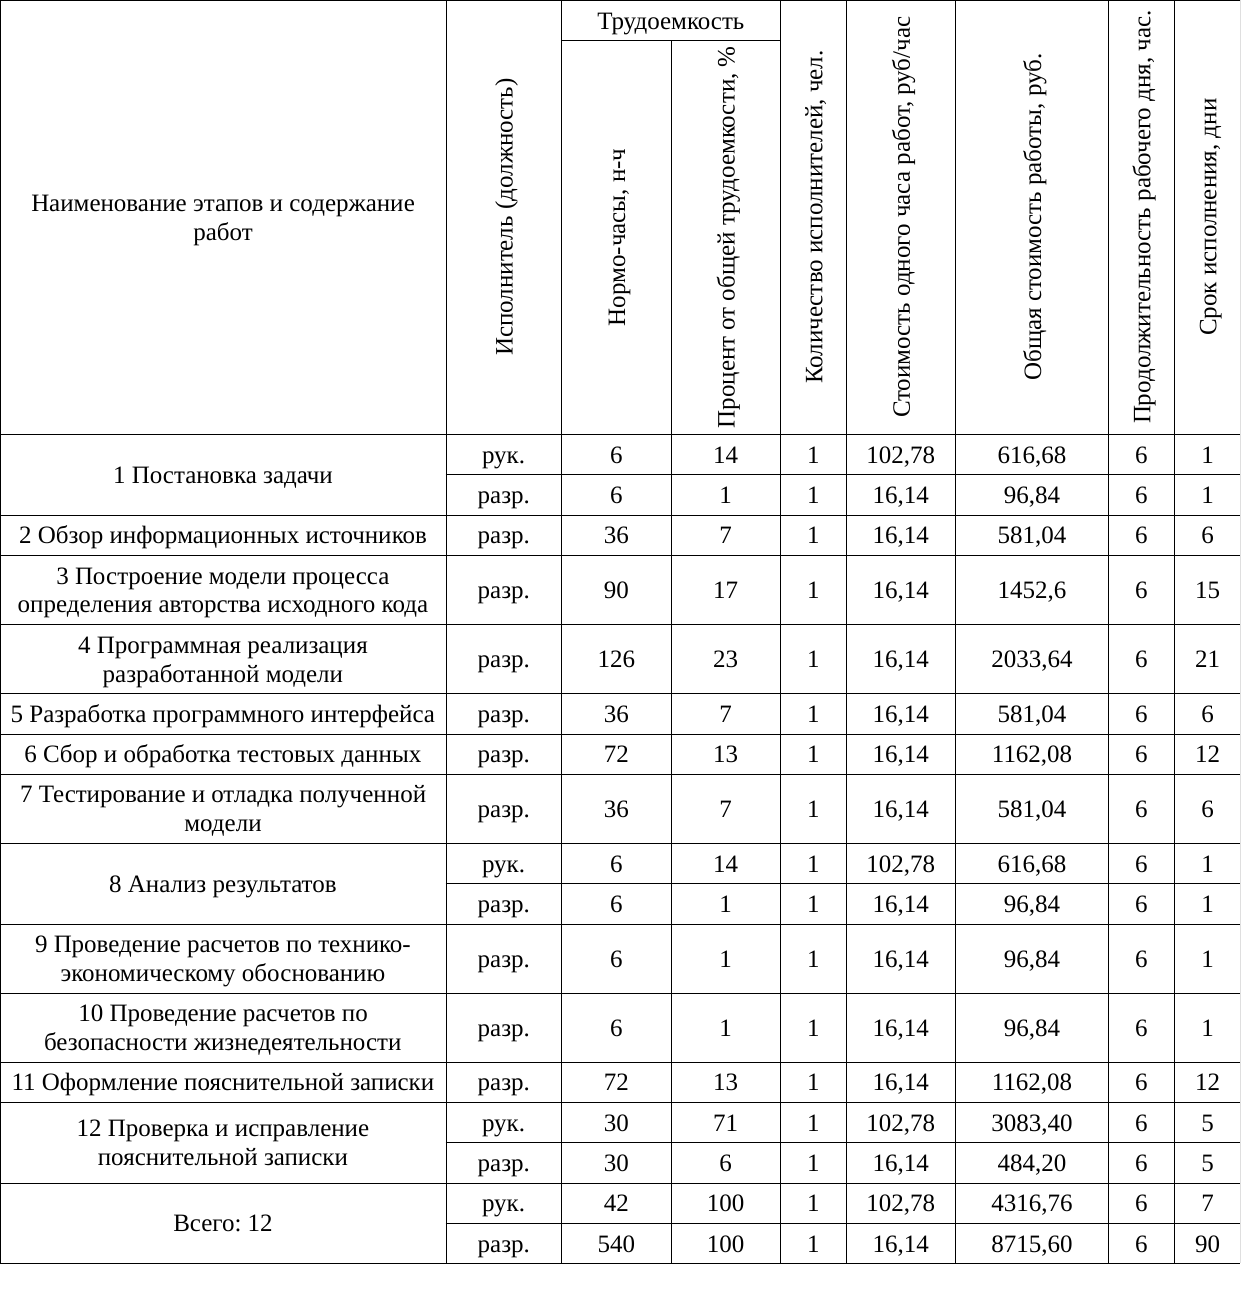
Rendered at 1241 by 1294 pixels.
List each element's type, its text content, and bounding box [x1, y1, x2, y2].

table_cell разр. [447, 884, 561, 923]
table_cell 540 [562, 1224, 671, 1263]
table_header Стоимость одного часа работ, руб/час [847, 1, 955, 434]
table_cell 6 [1109, 694, 1174, 733]
table_cell 16,14 [847, 925, 955, 992]
table_cell 6 [1109, 556, 1174, 624]
table_cell 616,68 [956, 844, 1108, 883]
table_cell рук. [447, 435, 561, 474]
table_header Исполнитель (должность) [447, 1, 561, 434]
table_cell 42 [562, 1184, 671, 1223]
table_cell 4316,76 [956, 1184, 1108, 1223]
table_cell 96,84 [956, 925, 1108, 992]
table_cell 12 Проверка и исправление пояснительной записки [1, 1103, 446, 1182]
table_cell 16,14 [847, 735, 955, 774]
table_cell разр. [447, 735, 561, 774]
table_cell 5 [1175, 1103, 1240, 1142]
table_cell Нормо-часы, н-ч [562, 41, 671, 434]
table_cell разр. [447, 625, 561, 693]
table_cell 16,14 [847, 1063, 955, 1102]
table_cell 102,78 [847, 1103, 955, 1142]
table_cell 1 [1175, 844, 1240, 883]
table_cell 17 [672, 556, 780, 624]
table_cell 2033,64 [956, 625, 1108, 693]
table_cell 13 [672, 735, 780, 774]
table_cell 23 [672, 625, 780, 693]
table_cell 6 [1109, 516, 1174, 555]
table_cell 1 [781, 1103, 846, 1142]
table_cell 21 [1175, 625, 1240, 693]
table_cell 16,14 [847, 556, 955, 624]
table_cell 484,20 [956, 1143, 1108, 1182]
table_cell 13 [672, 1063, 780, 1102]
table_cell 3083,40 [956, 1103, 1108, 1142]
table_cell 102,78 [847, 435, 955, 474]
table_cell 1 [781, 1143, 846, 1182]
table_cell 1 [1175, 925, 1240, 992]
table_cell 1 [781, 694, 846, 733]
table_cell 6 [1109, 1184, 1174, 1223]
table_cell 16,14 [847, 516, 955, 555]
table_cell 1 [781, 475, 846, 515]
table_cell 1 [781, 556, 846, 624]
table_cell разр. [447, 994, 561, 1062]
table_cell 581,04 [956, 516, 1108, 555]
table_cell 1 Постановка задачи [1, 435, 446, 515]
table_cell 1 [1175, 994, 1240, 1062]
table_cell 96,84 [956, 994, 1108, 1062]
table_cell 6 [1109, 925, 1174, 992]
table_cell 12 [1175, 1063, 1240, 1102]
table_cell 6 [562, 475, 671, 515]
table_cell 1 [672, 925, 780, 992]
table_cell 6 [1109, 625, 1174, 693]
table_cell 90 [1175, 1224, 1240, 1263]
table_cell разр. [447, 925, 561, 992]
table_cell разр. [447, 556, 561, 624]
table_cell 36 [562, 516, 671, 555]
table_cell рук. [447, 1103, 561, 1142]
table_cell Всего: 12 [1, 1184, 446, 1263]
table_cell 5 Разработка программного интерфейса [1, 694, 446, 733]
table_cell 30 [562, 1103, 671, 1142]
table_cell разр. [447, 516, 561, 555]
table_cell 6 [1175, 694, 1240, 733]
table_cell 616,68 [956, 435, 1108, 474]
table_cell 8715,60 [956, 1224, 1108, 1263]
table_cell 1 [781, 1224, 846, 1263]
table_cell 8 Анализ результатов [1, 844, 446, 923]
table_cell разр. [447, 1143, 561, 1182]
table_header Общая стоимость работы, руб. [956, 1, 1108, 434]
table_cell 3 Построение модели процесса определения авторства исходного кода [1, 556, 446, 624]
table_cell 102,78 [847, 1184, 955, 1223]
table_cell 6 [1109, 1063, 1174, 1102]
table_cell 1 [781, 1184, 846, 1223]
table_cell 6 [1109, 735, 1174, 774]
table_cell 6 [672, 1143, 780, 1182]
table_header Трудоемкость [562, 1, 780, 40]
table_cell 6 [1109, 884, 1174, 923]
table_cell рук. [447, 1184, 561, 1223]
table_cell рук. [447, 844, 561, 883]
table_cell Процент от общей трудоемкости, % [672, 41, 780, 434]
table_cell 16,14 [847, 475, 955, 515]
table_cell 1 [781, 884, 846, 923]
table_cell 6 [562, 994, 671, 1062]
table_cell 1 [1175, 884, 1240, 923]
table_cell 6 [562, 884, 671, 923]
table_cell 96,84 [956, 475, 1108, 515]
table_cell 6 [562, 925, 671, 992]
table_cell 2 Обзор информационных источников [1, 516, 446, 555]
table_cell разр. [447, 1224, 561, 1263]
table_cell 1 [781, 1063, 846, 1102]
table_cell 6 [1175, 516, 1240, 555]
table_cell 581,04 [956, 775, 1108, 843]
table_cell 1 [781, 625, 846, 693]
table_cell 16,14 [847, 884, 955, 923]
table_cell 30 [562, 1143, 671, 1182]
table_cell 6 [562, 844, 671, 883]
table_cell 1 [781, 775, 846, 843]
table_cell 7 [1175, 1184, 1240, 1223]
table_cell 72 [562, 735, 671, 774]
table_cell 1162,08 [956, 735, 1108, 774]
table_cell 14 [672, 435, 780, 474]
table_cell 1 [781, 844, 846, 883]
table_cell 102,78 [847, 844, 955, 883]
table_cell 6 [1109, 994, 1174, 1062]
table_cell 1 [1175, 435, 1240, 474]
table_cell 6 [1109, 1143, 1174, 1182]
table_cell 6 [1109, 775, 1174, 843]
table_cell 11 Оформление пояснительной записки [1, 1063, 446, 1102]
table_cell 1 [781, 435, 846, 474]
table_cell разр. [447, 775, 561, 843]
table_cell 6 [1175, 775, 1240, 843]
table_cell 100 [672, 1224, 780, 1263]
table_cell 1 [781, 994, 846, 1062]
table_cell 1 [781, 516, 846, 555]
table_cell разр. [447, 694, 561, 733]
table_cell 96,84 [956, 884, 1108, 923]
table_cell 581,04 [956, 694, 1108, 733]
table_cell 1 [781, 925, 846, 992]
table_header Продолжительность рабочего дня, час. [1109, 1, 1174, 434]
table_cell 7 [672, 775, 780, 843]
table_cell 7 [672, 694, 780, 733]
table_cell 9 Проведение расчетов по технико-экономическому обоснованию [1, 925, 446, 992]
table_cell 72 [562, 1063, 671, 1102]
table_cell 71 [672, 1103, 780, 1142]
table_cell 14 [672, 844, 780, 883]
table_cell 1 [672, 475, 780, 515]
table_cell 6 [1109, 844, 1174, 883]
table_cell разр. [447, 1063, 561, 1102]
table_cell 6 [1109, 435, 1174, 474]
table_cell 10 Проведение расчетов по безопасности жизнедеятельности [1, 994, 446, 1062]
table_cell 36 [562, 775, 671, 843]
table_cell 1 [672, 884, 780, 923]
table_cell разр. [447, 475, 561, 515]
table_cell 6 [562, 435, 671, 474]
table_cell 7 Тестирование и отладка полученной модели [1, 775, 446, 843]
table_header Наименование этапов и содержание работ [1, 1, 446, 434]
table_cell 16,14 [847, 694, 955, 733]
table_header Количество исполнителей, чел. [781, 1, 846, 434]
table_cell 16,14 [847, 775, 955, 843]
table_cell 16,14 [847, 1224, 955, 1263]
table_cell 90 [562, 556, 671, 624]
table_cell 16,14 [847, 994, 955, 1062]
table_cell 16,14 [847, 625, 955, 693]
table_cell 12 [1175, 735, 1240, 774]
table_cell 1 [781, 735, 846, 774]
table_cell 6 [1109, 475, 1174, 515]
table_cell 1 [672, 994, 780, 1062]
table_cell 15 [1175, 556, 1240, 624]
table_cell 7 [672, 516, 780, 555]
table_cell 6 Сбор и обработка тестовых данных [1, 735, 446, 774]
table_cell 4 Программная реализация разработанной модели [1, 625, 446, 693]
table_header Срок исполнения, дни [1175, 1, 1240, 434]
table_cell 1 [1175, 475, 1240, 515]
table_cell 100 [672, 1184, 780, 1223]
table_cell 126 [562, 625, 671, 693]
table_cell 1452,6 [956, 556, 1108, 624]
table_cell 6 [1109, 1224, 1174, 1263]
table_cell 5 [1175, 1143, 1240, 1182]
table_cell 16,14 [847, 1143, 955, 1182]
table_cell 6 [1109, 1103, 1174, 1142]
table_cell 36 [562, 694, 671, 733]
table_cell 1162,08 [956, 1063, 1108, 1102]
